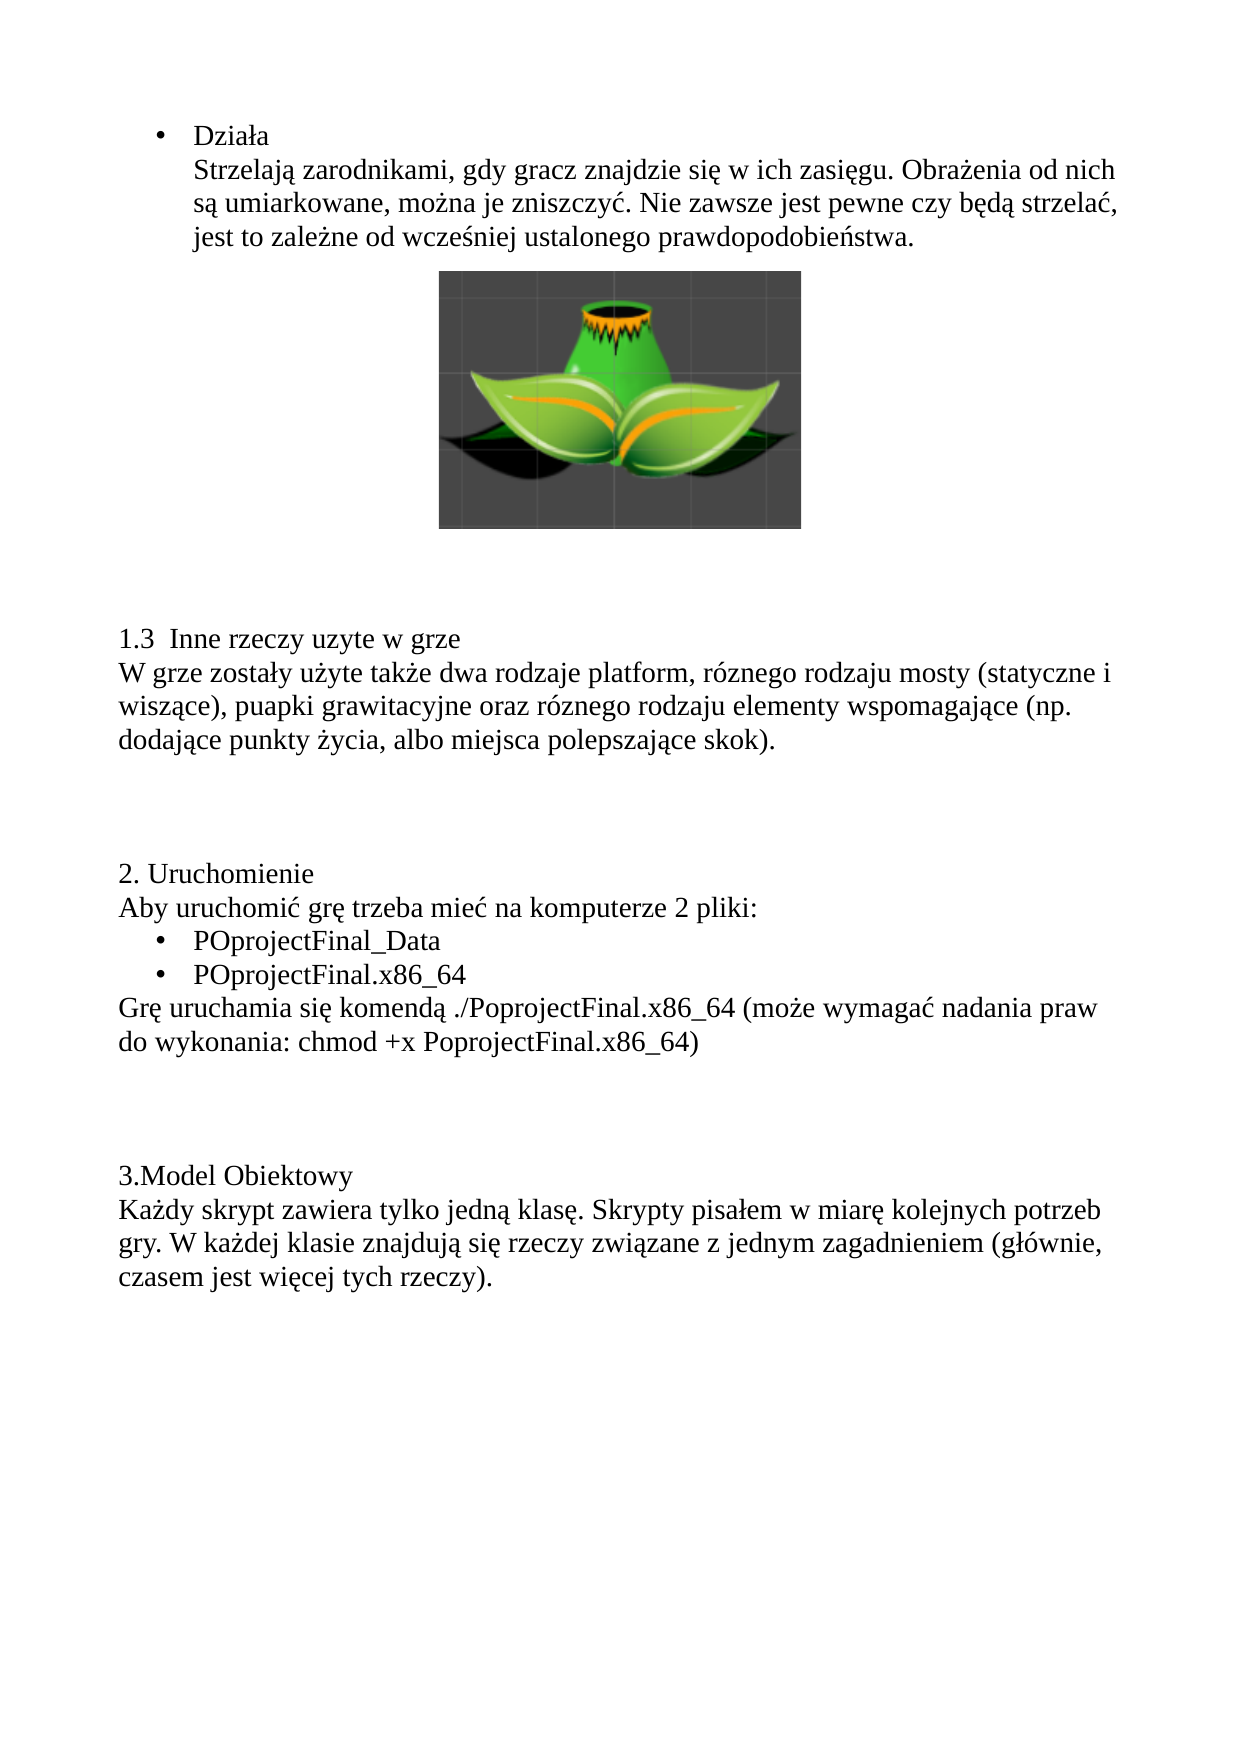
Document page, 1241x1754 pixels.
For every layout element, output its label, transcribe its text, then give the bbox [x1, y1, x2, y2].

list POprojectFinal.x86_64 [156, 957, 1122, 991]
text W grze zostały użyte także dwa rodzaje platform, róznego rodzaju mosty (statyczne i wiszące), puapki grawitacyjne oraz róznego rodzaju elementy wspomagające (np. dodające punkty życia, albo miejsca polepszające skok). [118, 655, 1122, 756]
picture [438, 271, 802, 529]
text Grę uruchamia się komendą ./PoprojectFinal.x86_64 (może wymagać nadania praw do wykonania: chmod +x PoprojectFinal.x86_64) [118, 991, 1122, 1058]
text 2. Uruchomienie [118, 856, 1122, 890]
text Każdy skrypt zawiera tylko jedną klasę. Skrypty pisałem w miarę kolejnych potrzeb gry. W każdej klasie znajdują się rzeczy związane z jednym zagadnieniem (głównie, czasem jest więcej tych rzeczy). [118, 1192, 1122, 1292]
text 1.3 Inne rzeczy uzyte w grze [118, 621, 1122, 655]
text Aby uruchomić grę trzeba mieć na komputerze 2 pliki: [118, 890, 1122, 923]
list Działa [156, 118, 1122, 152]
text 3.Model Obiektowy [118, 1158, 1122, 1192]
list Strzelają zarodnikami, gdy gracz znajdzie się w ich zasięgu. Obrażenia od nich są umiarkowane, można je zniszczyć. Nie zawsze jest pewne czy będą strzelać, jest to zależne od wcześniej ustalonego prawdopodobieństwa. [156, 152, 1122, 252]
list POprojectFinal_Data [156, 923, 1122, 957]
